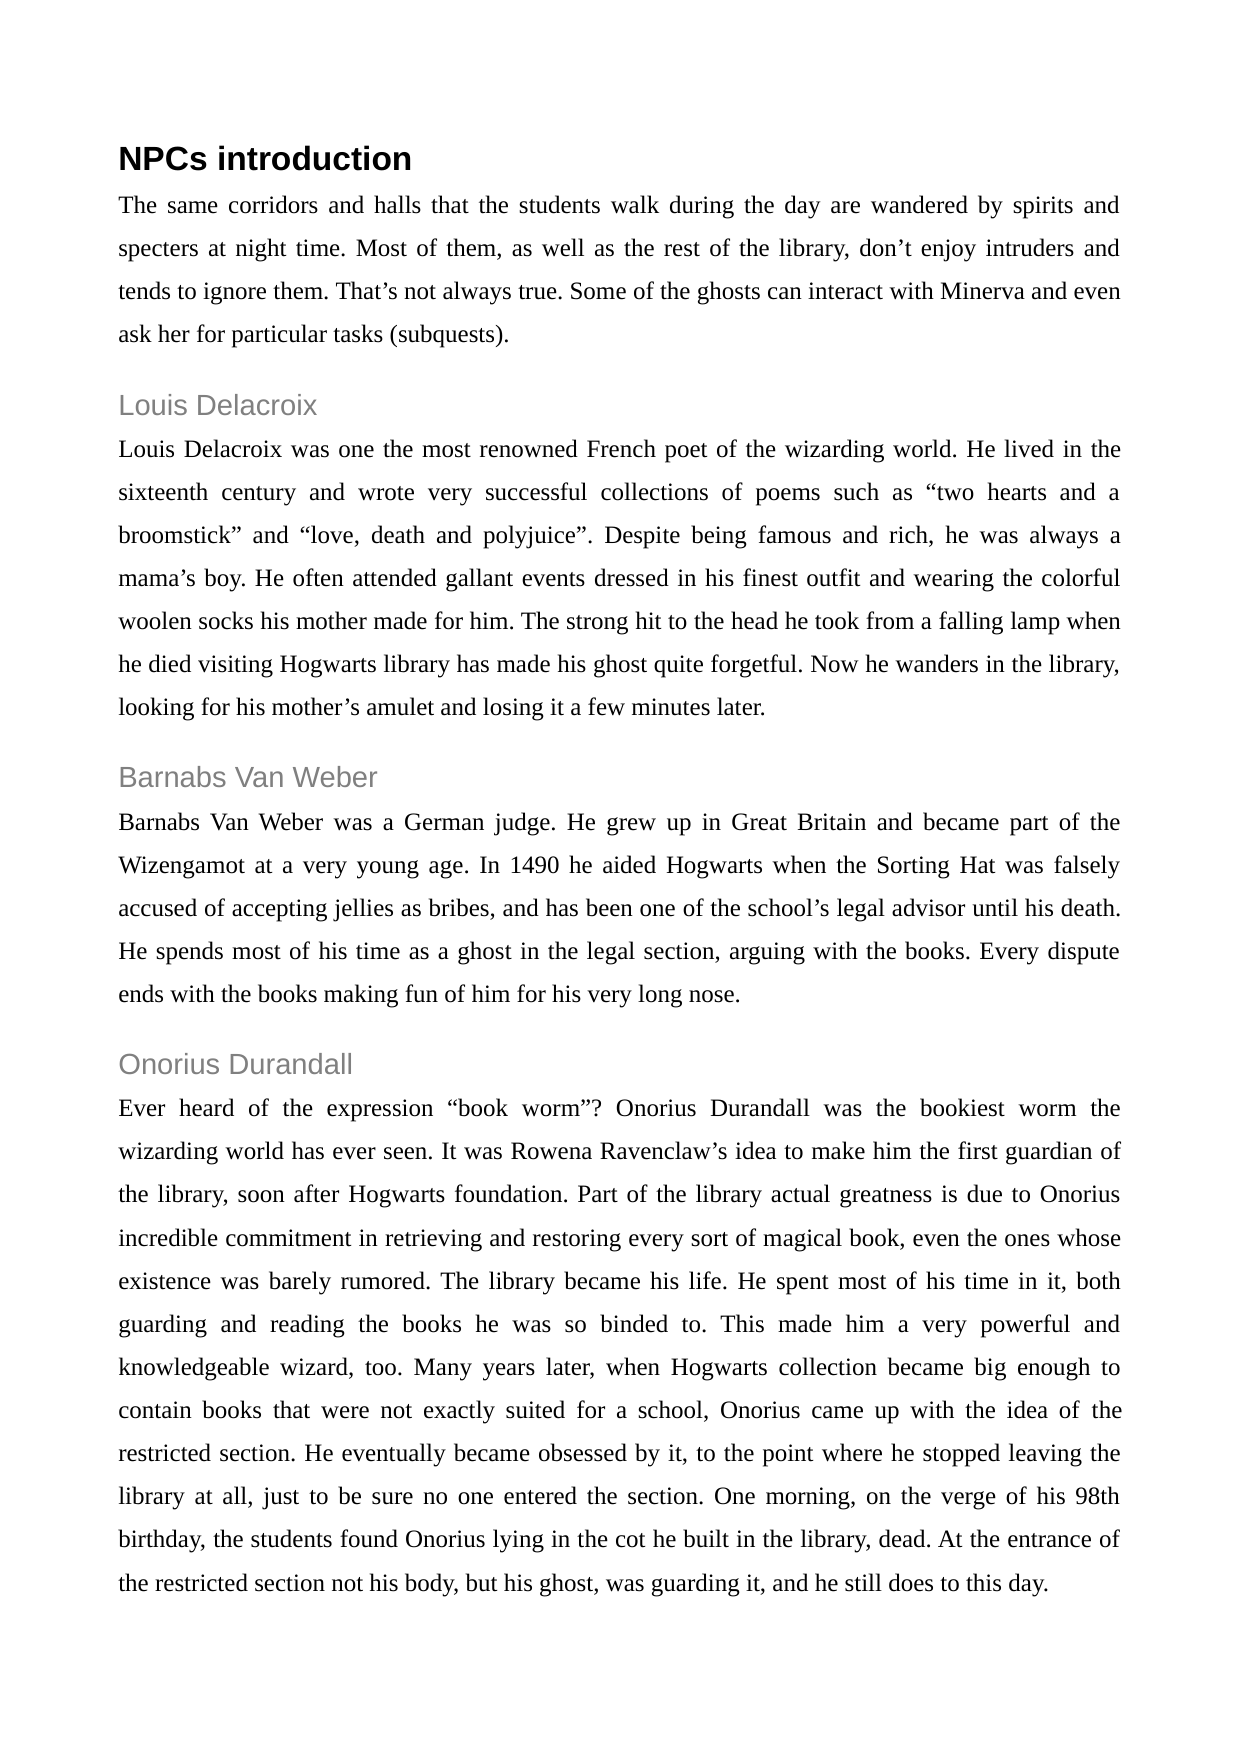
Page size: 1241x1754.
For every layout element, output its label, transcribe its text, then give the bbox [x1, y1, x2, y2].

text Ever heard of the expression “book worm”? Onorius Durandall was the bookiest worm the wizarding world has ever seen. It was Rowena Ravenclaw’s idea to make him the first guardian of the library, soon after Hogwarts foundation. Part of the library actual greatness is due to Onorius incredible commitment in retrieving and restoring every sort of magical book, even the ones whose existence was barely rumored. The library became his life. He spent most of his time in it, both guarding and reading the books he was so binded to. This made him a very powerful and knowledgeable wizard, too. Many years later, when Hogwarts collection became big enough to contain books that were not exactly suited for a school, Onorius came up with the idea of the restricted section. He eventually became obsessed by it, to the point where he stopped leaving the library at all, just to be sure no one entered the section. One morning, on the verge of his 98th birthday, the students found Onorius lying in the cot he built in the library, dead. At the entrance of the restricted section not his body, but his ghost, was guarding it, and he still does to this day. [118, 1093, 1122, 1596]
subtitle Louis Delacroix [118, 388, 1122, 421]
subtitle Onorius Durandall [118, 1047, 1122, 1081]
subtitle NPCs introduction [118, 139, 1122, 178]
subtitle Barnabs Van Weber [118, 761, 1122, 794]
text Louis Delacroix was one the most renowned French poet of the wizarding world. He lived in the sixteenth century and wrote very successful collections of poems such as “two hearts and a broomstick” and “love, death and polyjuice”. Despite being famous and rich, he was always a mama’s boy. He often attended gallant events dressed in his finest outfit and wearing the colorful woolen socks his mother made for him. The strong hit to the head he took from a falling lamp when he died visiting Hogwarts library has made his ghost quite forgetful. Now he wanders in the library, looking for his mother’s amulet and losing it a few minutes later. [118, 434, 1122, 721]
text The same corridors and halls that the students walk during the day are wandered by spirits and specters at night time. Most of them, as well as the rest of the library, don’t enjoy intruders and tends to ignore them. That’s not always true. Some of the ghosts can interact with Minerva and even ask her for particular tasks (subquests). [118, 190, 1122, 348]
text Barnabs Van Weber was a German judge. He grew up in Great Britain and became part of the Wizengamot at a very young age. In 1490 he aided Hogwarts when the Sorting Hat was falsely accused of accepting jellies as bribes, and has been one of the school’s legal advisor until his death. He spends most of his time as a ghost in the legal section, arguing with the books. Every dispute ends with the books making fun of him for his very long nose. [118, 807, 1122, 1008]
